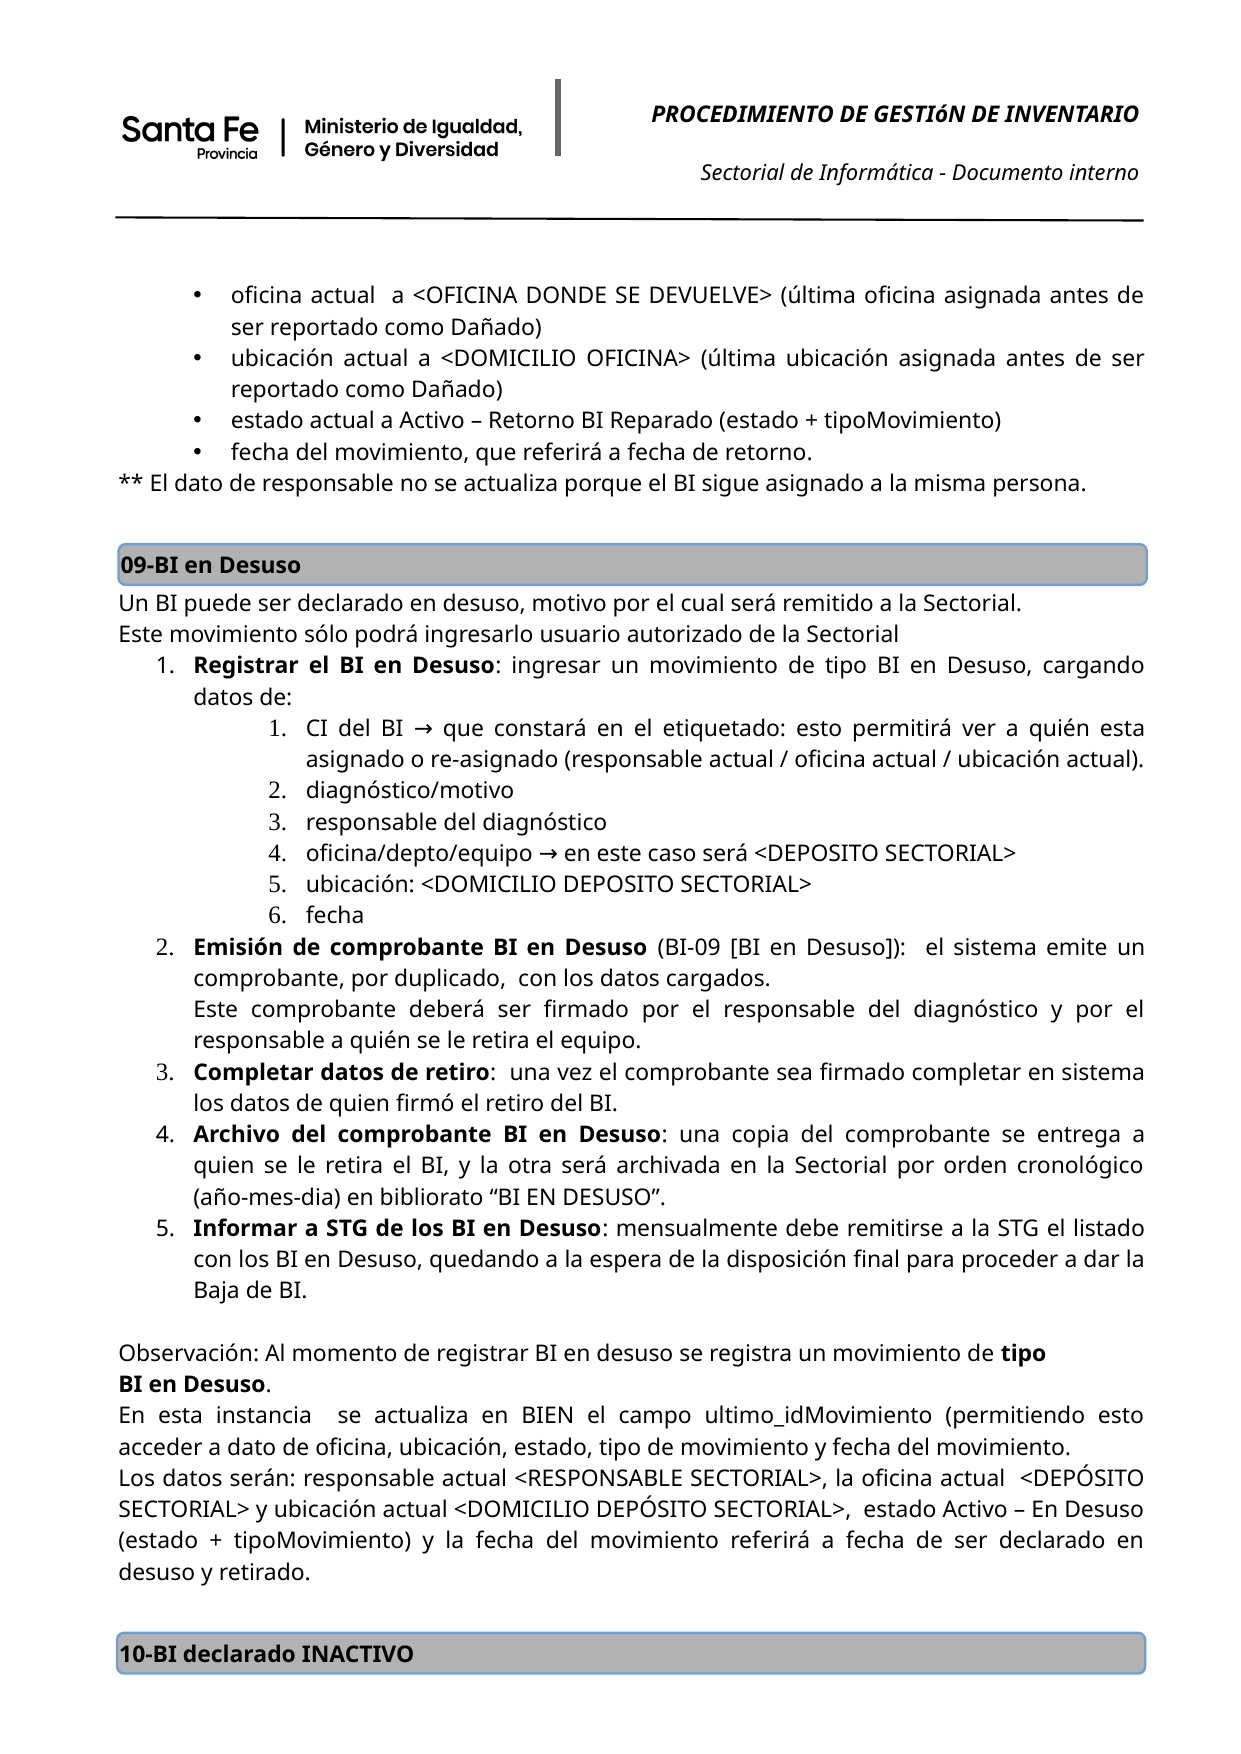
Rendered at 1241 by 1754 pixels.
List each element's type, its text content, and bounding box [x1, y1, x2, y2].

list estado actual a Activo – Retorno BI Reparado (estado + tipoMovimiento) [193, 404, 1146, 436]
list Registrar el BI en Desuso: ingresar un movimiento de tipo BI en Desuso, cargando datos de: [156, 649, 1146, 712]
text Un BI puede ser declarado en desuso, motivo por el cual será remitido a la Sectorial. [118, 587, 1146, 618]
list oficina actual a <OFICINA DONDE SE DEVUELVE> (última oficina asignada antes de ser reportado como Dañado) [193, 279, 1146, 342]
picture [102, 100, 550, 170]
text Observación: Al momento de registrar BI en desuso se registra un movimiento de tipo [118, 1337, 1146, 1368]
list ubicación actual a <DOMICILIO OFICINA> (última ubicación asignada antes de ser reportado como Dañado) [193, 342, 1146, 404]
list Informar a STG de los BI en Desuso: mensualmente debe remitirse a la STG el listado con los BI en Desuso, quedando a la espera de la disposición final para proceder a dar la Baja de BI. [156, 1212, 1146, 1306]
list diagnóstico/motivo [268, 774, 1146, 806]
text BI en Desuso. [118, 1368, 1146, 1399]
list Emisión de comprobante BI en Desuso (BI-09 [BI en Desuso]): el sistema emite un comprobante, por duplicado, con los datos cargados. [156, 931, 1146, 993]
list ubicación: <DOMICILIO DEPOSITO SECTORIAL> [268, 868, 1146, 899]
list Completar datos de retiro: una vez el comprobante sea firmado completar en sistema los datos de quien firmó el retiro del BI. [156, 1056, 1146, 1118]
list Este comprobante deberá ser firmado por el responsable del diagnóstico y por el responsable a quién se le retira el equipo. [156, 993, 1146, 1056]
text En esta instancia se actualiza en BIEN el campo ultimo_idMovimiento (permitiendo esto acceder a dato de oficina, ubicación, estado, tipo de movimiento y fecha del movimiento. [118, 1399, 1146, 1462]
list Archivo del comprobante BI en Desuso: una copia del comprobante se entrega a quien se le retira el BI, y la otra será archivada en la Sectorial por orden cronológico (año-mes-dia) en bibliorato “BI EN DESUSO”. [156, 1118, 1146, 1212]
list responsable del diagnóstico [268, 806, 1146, 837]
text ** El dato de responsable no se actualiza porque el BI sigue asignado a la misma persona. [118, 467, 1146, 498]
list fecha [268, 899, 1146, 931]
list oficina/depto/equipo → en este caso será <DEPOSITO SECTORIAL> [268, 837, 1146, 868]
text Este movimiento sólo podrá ingresarlo usuario autorizado de la Sectorial [118, 618, 1146, 649]
list fecha del movimiento, que referirá a fecha de retorno. [193, 436, 1146, 467]
list CI del BI → que constará en el etiquetado: esto permitirá ver a quién esta asignado o re-asignado (responsable actual / oficina actual / ubicación actual). [268, 712, 1146, 774]
text Los datos serán: responsable actual <RESPONSABLE SECTORIAL>, la oficina actual <DEPÓSITO SECTORIAL> y ubicación actual <DOMICILIO DEPÓSITO SECTORIAL>, estado Activo – En Desuso (estado + tipoMovimiento) y la fecha del movimiento referirá a fecha de ser declarado en desuso y retirado. [118, 1462, 1146, 1587]
